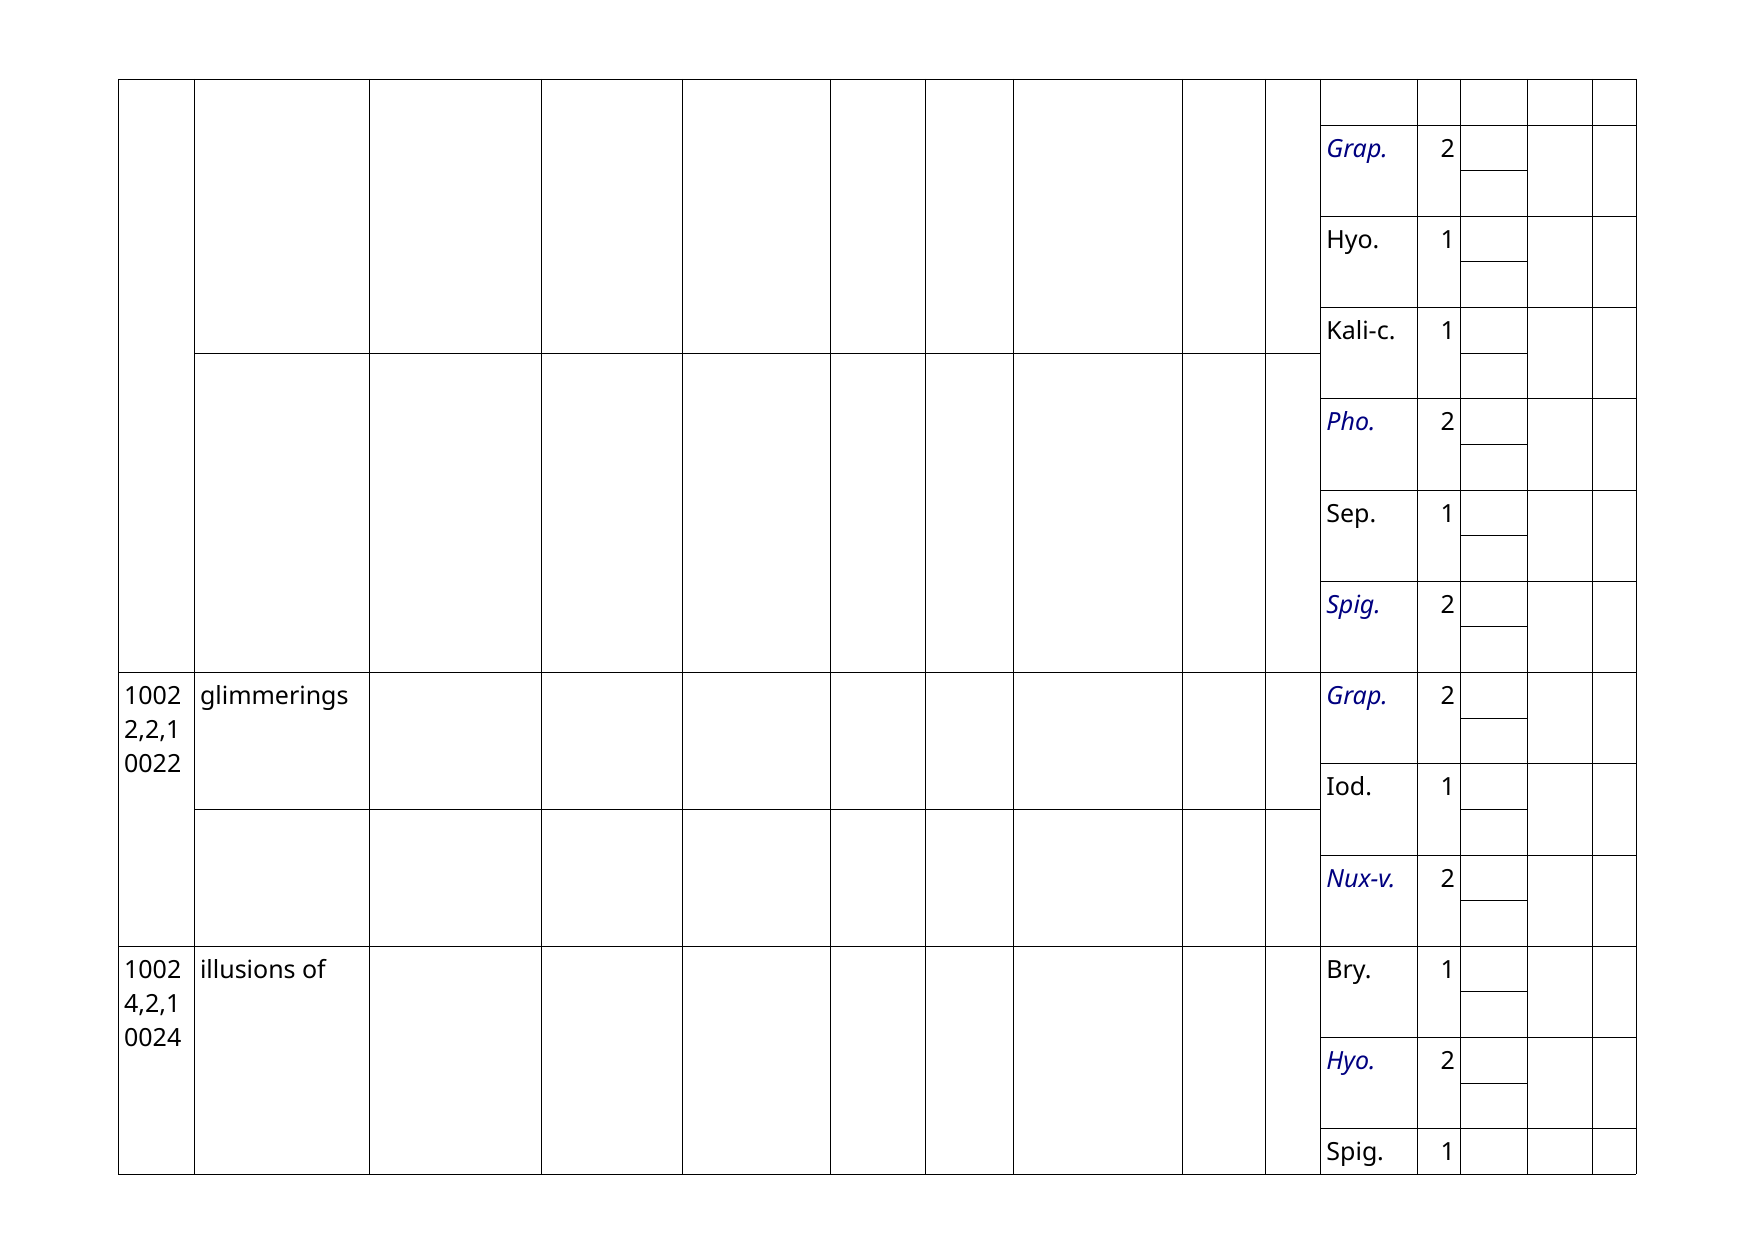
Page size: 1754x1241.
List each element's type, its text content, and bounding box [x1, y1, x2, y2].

table_cell [1183, 354, 1265, 672]
table_cell [542, 354, 682, 672]
table_cell [1461, 627, 1527, 672]
table_cell 2 [1418, 126, 1460, 216]
table_cell [119, 80, 194, 672]
table_cell [1266, 947, 1320, 1174]
table_cell [1593, 80, 1636, 124]
table_cell [1266, 80, 1320, 353]
table_cell [1593, 947, 1636, 1037]
table_cell [1528, 1129, 1592, 1174]
table_cell Iod. [1321, 764, 1417, 854]
table_cell [1593, 1129, 1636, 1174]
table_cell Spig. [1321, 1129, 1417, 1174]
table_cell glimmerings [195, 673, 369, 809]
table_cell [1593, 217, 1636, 307]
table_cell illusions of [195, 947, 369, 1174]
table_cell [1014, 947, 1182, 1174]
table_cell 1 [1418, 1129, 1460, 1174]
table_cell [926, 810, 1013, 946]
table_cell Nux-v. [1321, 856, 1417, 946]
table_cell [370, 810, 541, 946]
table_cell Sep. [1321, 491, 1417, 581]
table_cell 2 [1418, 1038, 1460, 1128]
table_cell [1528, 308, 1592, 398]
table_cell 1 [1418, 491, 1460, 581]
table_cell [1183, 80, 1265, 353]
table_cell Bry. [1321, 947, 1417, 1037]
table_cell [831, 673, 925, 809]
table_cell [1528, 764, 1592, 854]
table_cell [1528, 399, 1592, 489]
table_cell [926, 947, 1013, 1174]
table_cell Pho. [1321, 399, 1417, 489]
table_cell [1461, 80, 1527, 124]
table_cell [1461, 582, 1527, 626]
table_cell [370, 673, 541, 809]
table_cell [1461, 764, 1527, 809]
table_cell [1593, 1038, 1636, 1128]
table_cell [195, 810, 369, 946]
table_cell [1461, 947, 1527, 991]
table_cell [1461, 1084, 1527, 1128]
table_cell [1461, 856, 1527, 900]
table_cell 1 [1418, 764, 1460, 854]
table_cell [1461, 673, 1527, 718]
table_cell [1593, 582, 1636, 672]
table_cell [1461, 536, 1527, 581]
table_cell [1461, 992, 1527, 1037]
table_cell [1593, 399, 1636, 489]
table_cell [1461, 1129, 1527, 1174]
table_cell [1461, 262, 1527, 307]
table_cell [1183, 947, 1265, 1174]
table_cell [831, 947, 925, 1174]
table_cell [1321, 80, 1417, 124]
table_cell Hyo. [1321, 217, 1417, 307]
table_cell [1528, 856, 1592, 946]
table_cell 2 [1418, 399, 1460, 489]
table_cell [1528, 1038, 1592, 1128]
table_cell 2 [1418, 856, 1460, 946]
table_cell [683, 810, 830, 946]
table_cell [926, 673, 1013, 809]
table_cell [1461, 171, 1527, 216]
table_cell 2 [1418, 582, 1460, 672]
table_cell [926, 354, 1013, 672]
table_cell [1461, 308, 1527, 353]
table_cell [1461, 491, 1527, 535]
table_cell Hyo. [1321, 1038, 1417, 1128]
table_cell [1461, 126, 1527, 170]
table_cell [831, 80, 925, 353]
table_cell 1 [1418, 308, 1460, 398]
table_cell 10024,2,10024 [119, 947, 194, 1174]
table_cell [1014, 354, 1182, 672]
table_cell [1528, 582, 1592, 672]
table_cell Grap. [1321, 673, 1417, 763]
table_cell [542, 80, 682, 353]
table_cell [370, 354, 541, 672]
table_cell [831, 354, 925, 672]
table_cell [1014, 673, 1182, 809]
table_cell [370, 947, 541, 1174]
table_cell [1593, 856, 1636, 946]
table_cell [1014, 80, 1182, 353]
table_cell [1593, 764, 1636, 854]
table_cell [1528, 673, 1592, 763]
table_cell [1528, 491, 1592, 581]
table_cell 2 [1418, 673, 1460, 763]
table_cell 10022,2,10022 [119, 673, 194, 946]
table_cell [1528, 126, 1592, 216]
table_cell [1183, 810, 1265, 946]
table_cell Kali-c. [1321, 308, 1417, 398]
table_cell [1461, 445, 1527, 489]
table_cell [1593, 673, 1636, 763]
table_cell [1418, 80, 1460, 124]
table_cell [1528, 947, 1592, 1037]
table_cell 1 [1418, 217, 1460, 307]
table_cell [1461, 399, 1527, 444]
table_cell [1593, 126, 1636, 216]
table_cell [1266, 354, 1320, 672]
table_cell [1528, 217, 1592, 307]
table_cell [1266, 810, 1320, 946]
table_cell [683, 354, 830, 672]
table_cell [195, 80, 369, 353]
table_cell Grap. [1321, 126, 1417, 216]
table_cell [1461, 810, 1527, 854]
table_cell [1183, 673, 1265, 809]
table_cell [683, 673, 830, 809]
table_cell [1461, 1038, 1527, 1083]
table_cell [926, 80, 1013, 353]
table_cell [542, 673, 682, 809]
table_cell [542, 810, 682, 946]
table_cell Spig. [1321, 582, 1417, 672]
table_cell [683, 80, 830, 353]
table_cell [1014, 810, 1182, 946]
table_cell [195, 354, 369, 672]
table_cell [1461, 217, 1527, 261]
table_cell [683, 947, 830, 1174]
table_cell [1593, 491, 1636, 581]
table_cell [1266, 673, 1320, 809]
table_cell [370, 80, 541, 353]
table_cell [1461, 719, 1527, 763]
table_cell [1593, 308, 1636, 398]
table_cell [1461, 354, 1527, 398]
table_cell [542, 947, 682, 1174]
table_cell [831, 810, 925, 946]
table_cell [1528, 80, 1592, 124]
table_cell 1 [1418, 947, 1460, 1037]
table_cell [1461, 901, 1527, 946]
